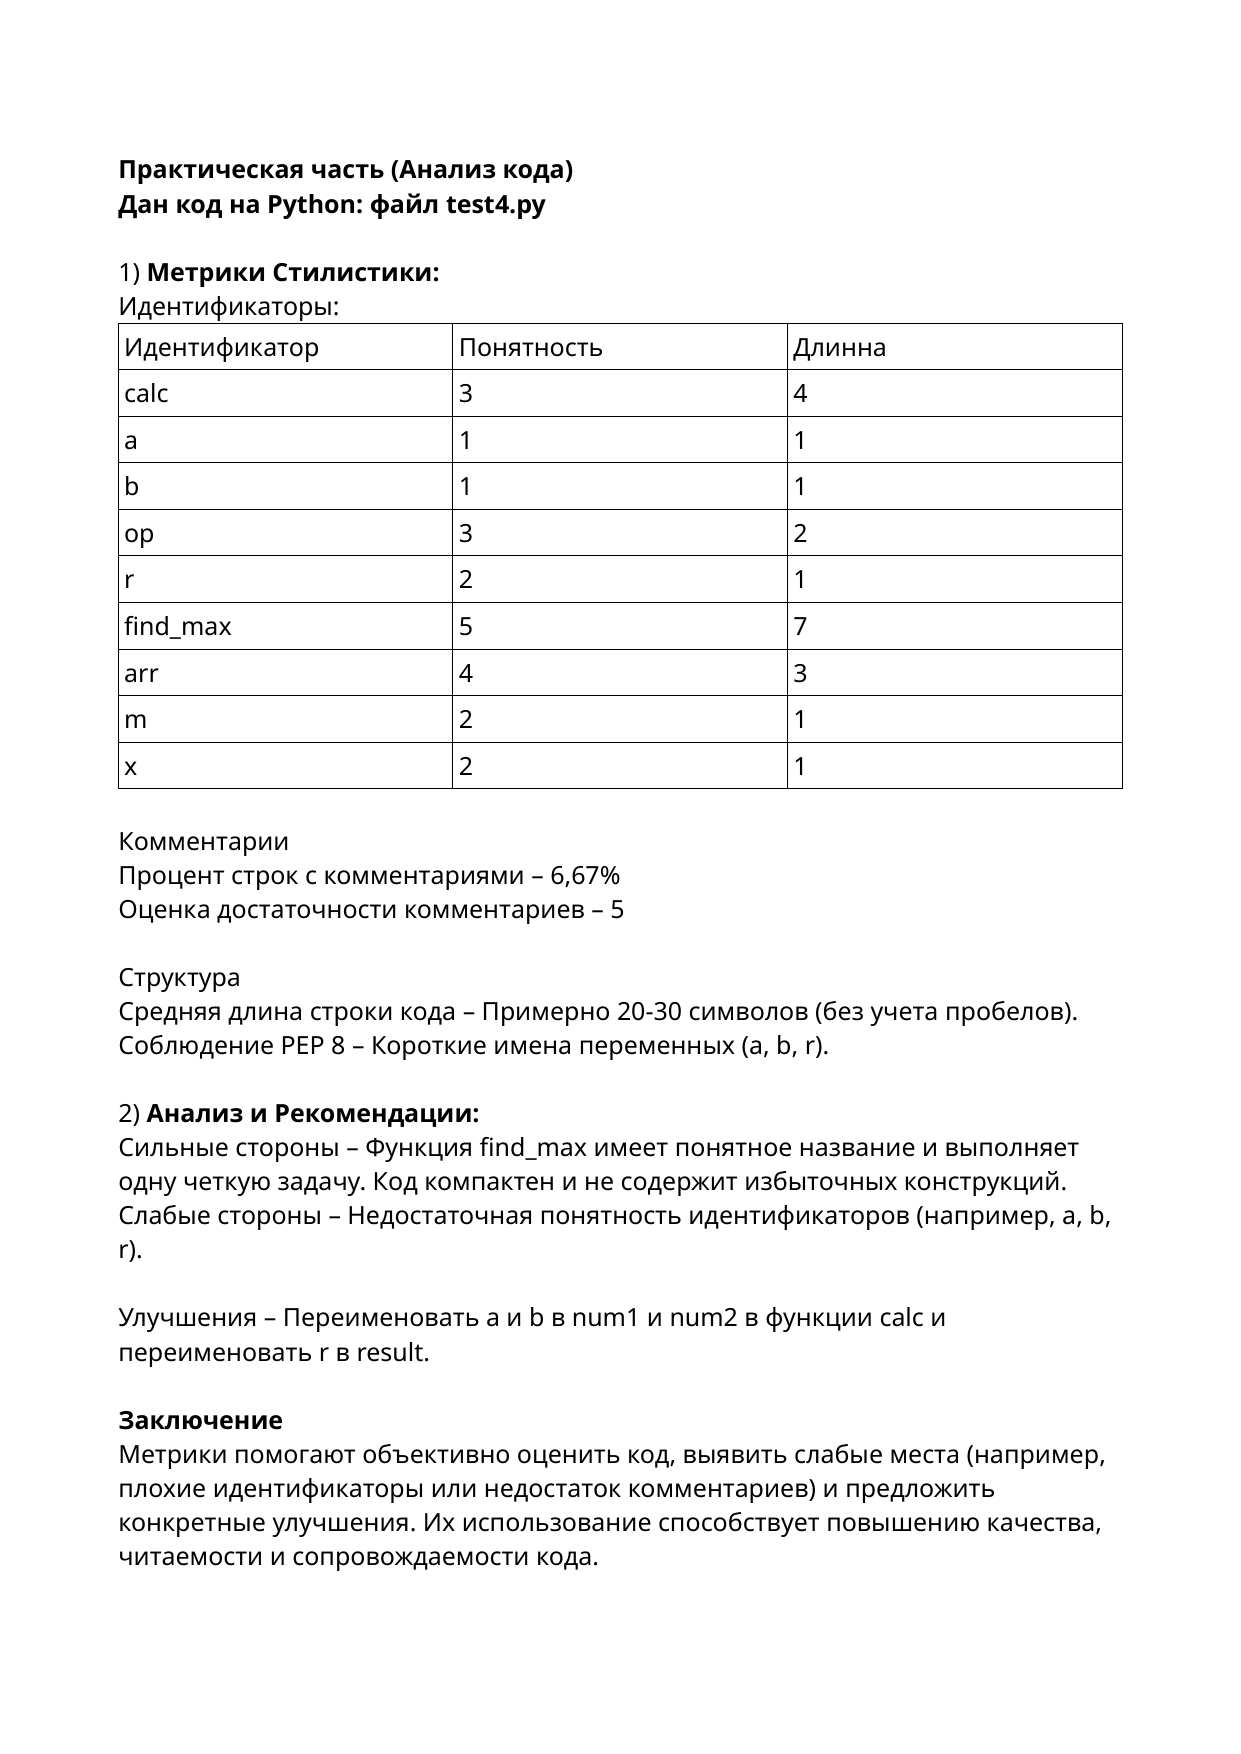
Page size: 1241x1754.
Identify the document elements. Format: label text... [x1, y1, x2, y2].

text Средняя длина строки кода – Примерно 20-30 символов (без учета пробелов). [118, 993, 1122, 1028]
text Сильные стороны – Функция find_max имеет понятное название и выполняет одну четкую задачу. Код компактен и не содержит избыточных конструкций. [118, 1130, 1122, 1198]
table_cell m [119, 696, 452, 742]
table_header Понятность [453, 324, 787, 369]
text Метрики помогают объективно оценить код, выявить слабые места (например, плохие идентификаторы или недостаток комментариев) и предложить конкретные улучшения. Их использование способствует повышению качества, читаемости и сопровождаемости кода. [118, 1436, 1122, 1573]
table_header Длинна [788, 324, 1122, 369]
text 1) Метрики Стилистики: [118, 254, 1122, 288]
table_cell 1 [788, 556, 1122, 602]
table_cell 3 [788, 650, 1122, 695]
text Заключение [118, 1402, 1122, 1436]
table_cell 1 [788, 417, 1122, 462]
table_cell b [119, 463, 452, 509]
table_cell 2 [453, 696, 787, 742]
table_cell 1 [453, 463, 787, 509]
table_cell 7 [788, 603, 1122, 648]
text Оценка достаточности комментариев – 5 [118, 891, 1122, 925]
table_cell 2 [453, 743, 787, 788]
text Улучшения – Переименовать a и b в num1 и num2 в функции calc и переименовать r в result. [118, 1300, 1122, 1368]
table_cell op [119, 510, 452, 555]
table_cell arr [119, 650, 452, 695]
text Комментарии [118, 823, 1122, 857]
table_header Идентификатор [119, 324, 452, 369]
table_cell 3 [453, 370, 787, 416]
table_cell 3 [453, 510, 787, 555]
table_cell 2 [788, 510, 1122, 555]
table_cell 1 [453, 417, 787, 462]
table_cell 1 [788, 743, 1122, 788]
text Идентификаторы: [118, 288, 1122, 322]
text Соблюдение PEP 8 – Короткие имена переменных (a, b, r). [118, 1028, 1122, 1062]
table_cell x [119, 743, 452, 788]
text Структура [118, 959, 1122, 993]
text Дан код на Python: файл test4.py [118, 186, 1122, 220]
table_cell 1 [788, 696, 1122, 742]
table_cell 5 [453, 603, 787, 648]
text Слабые стороны – Недостаточная понятность идентификаторов (например, a, b, r). [118, 1198, 1122, 1266]
text Процент строк с комментариями – 6,67% [118, 857, 1122, 891]
text Практическая часть (Анализ кода) [118, 152, 1122, 186]
text 2) Анализ и Рекомендации: [118, 1096, 1122, 1130]
table_cell 4 [788, 370, 1122, 416]
table_cell r [119, 556, 452, 602]
table_cell calc [119, 370, 452, 416]
table_cell 4 [453, 650, 787, 695]
table_cell 2 [453, 556, 787, 602]
table_cell a [119, 417, 452, 462]
table_cell 1 [788, 463, 1122, 509]
table_cell find_max [119, 603, 452, 648]
